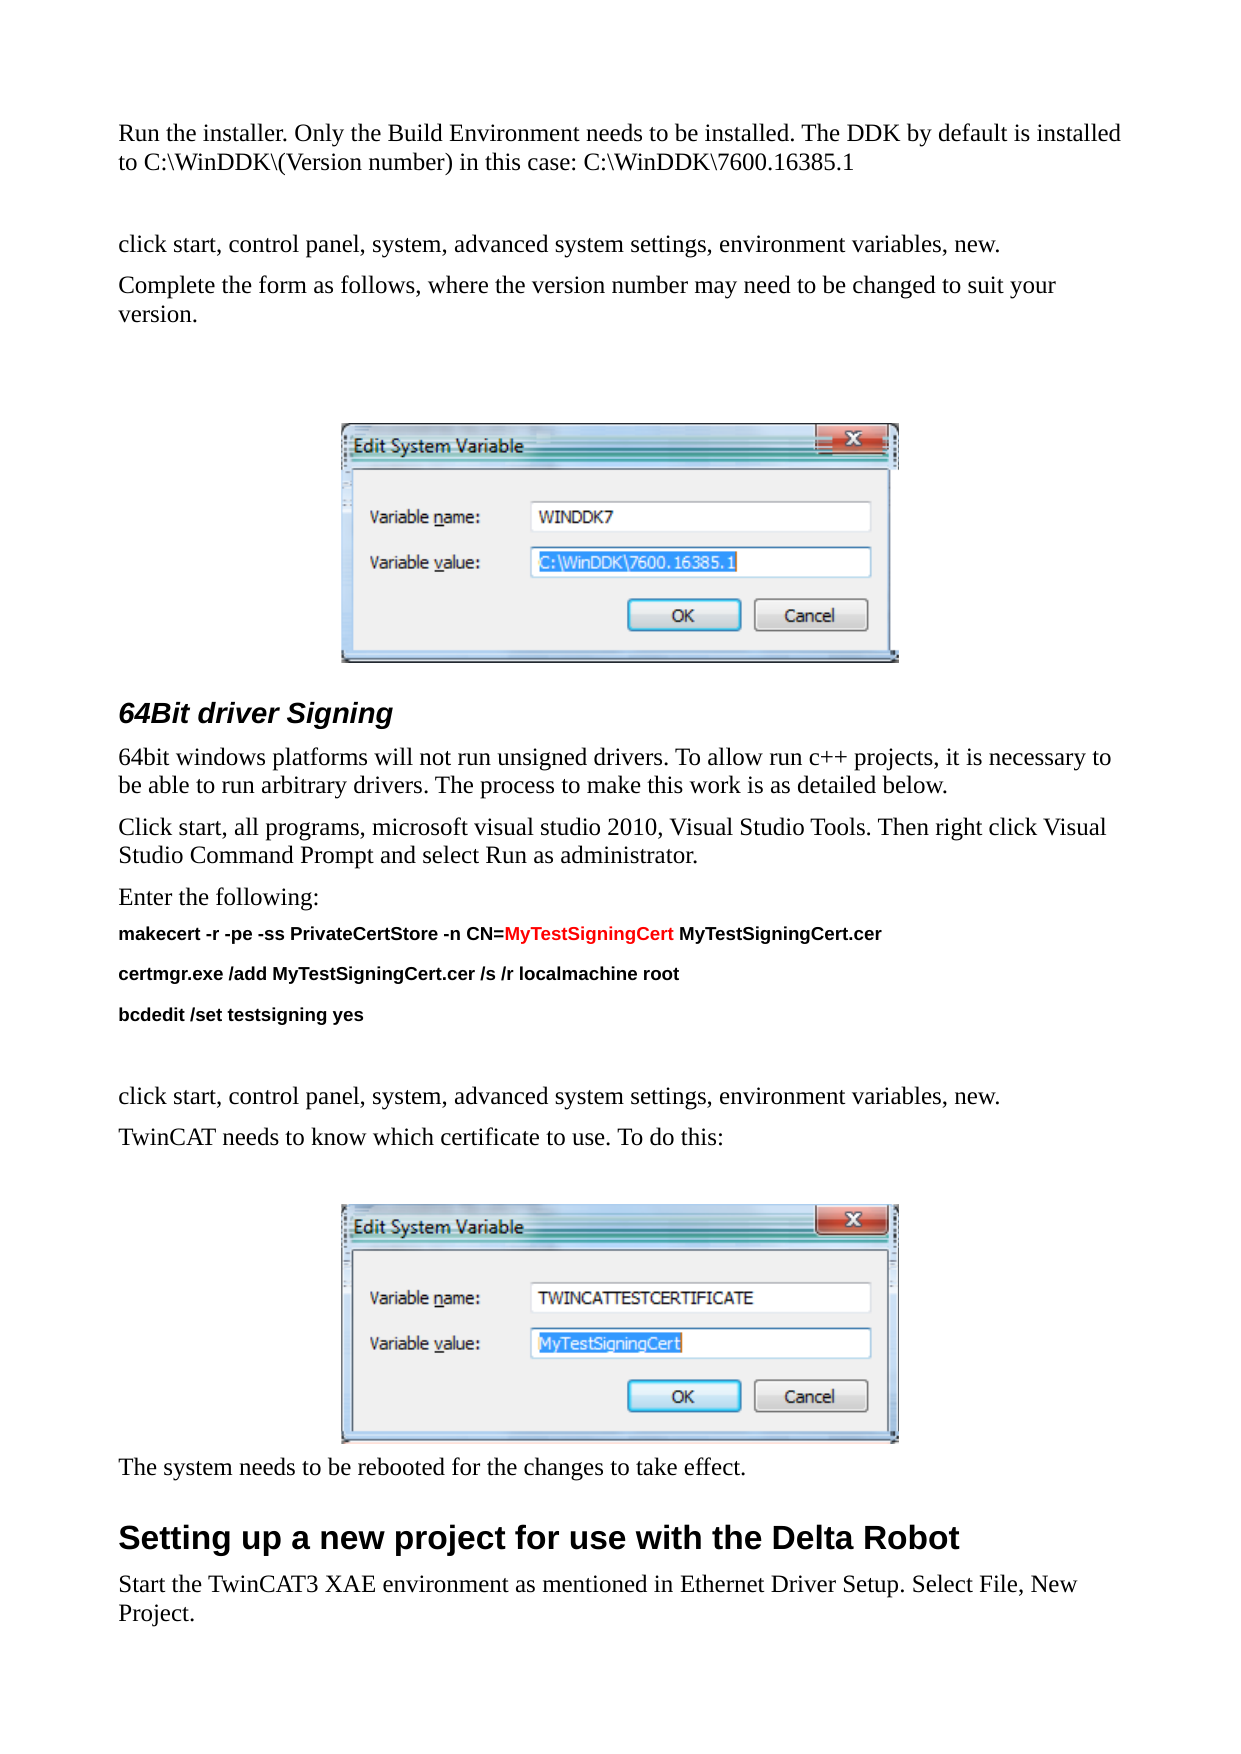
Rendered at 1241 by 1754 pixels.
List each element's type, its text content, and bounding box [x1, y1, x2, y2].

text Click start, all programs, microsoft visual studio 2010, Visual Studio Tools. Then right click Visual Studio Command Prompt and select Run as administrator. [118, 812, 1122, 869]
text Enter the following: [118, 882, 1122, 910]
text certmgr.exe /add MyTestSigningCert.cer /s /r localmachine root [118, 957, 1122, 986]
picture [341, 1204, 899, 1444]
text 64bit windows platforms will not run unsigned drivers. To allow run c++ projects, it is necessary to be able to run arbitrary drivers. The process to make this work is as detailed below. [118, 742, 1122, 799]
text click start, control panel, system, advanced system settings, environment variables, new. [118, 1081, 1122, 1109]
text Run the installer. Only the Build Environment needs to be installed. The DDK by default is installed to C:\WinDDK\(Version number) in this case: C:\WinDDK\7600.16385.1 [118, 118, 1122, 176]
text TwinCAT needs to know which certificate to use. To do this: [118, 1122, 1122, 1151]
picture [341, 423, 899, 663]
text makecert -r -pe -ss PrivateCertStore -n CN=MyTestSigningCert MyTestSigningCert.cer [118, 923, 1122, 944]
subtitle 64Bit driver Signing [118, 696, 1122, 729]
text Complete the form as follows, where the version number may need to be changed to suit your version. [118, 271, 1122, 328]
text click start, control panel, system, advanced system settings, environment variables, new. [118, 229, 1122, 258]
text bcdedit /set testsigning yes [118, 998, 1122, 1027]
subtitle Setting up a new project for use with the Delta Robot [118, 1518, 1122, 1557]
text Start the TwinCAT3 XAE environment as mentioned in Ethernet Driver Setup. Select File, New Project. [118, 1569, 1122, 1627]
text The system needs to be rebooted for the changes to take effect. [118, 1452, 1122, 1481]
